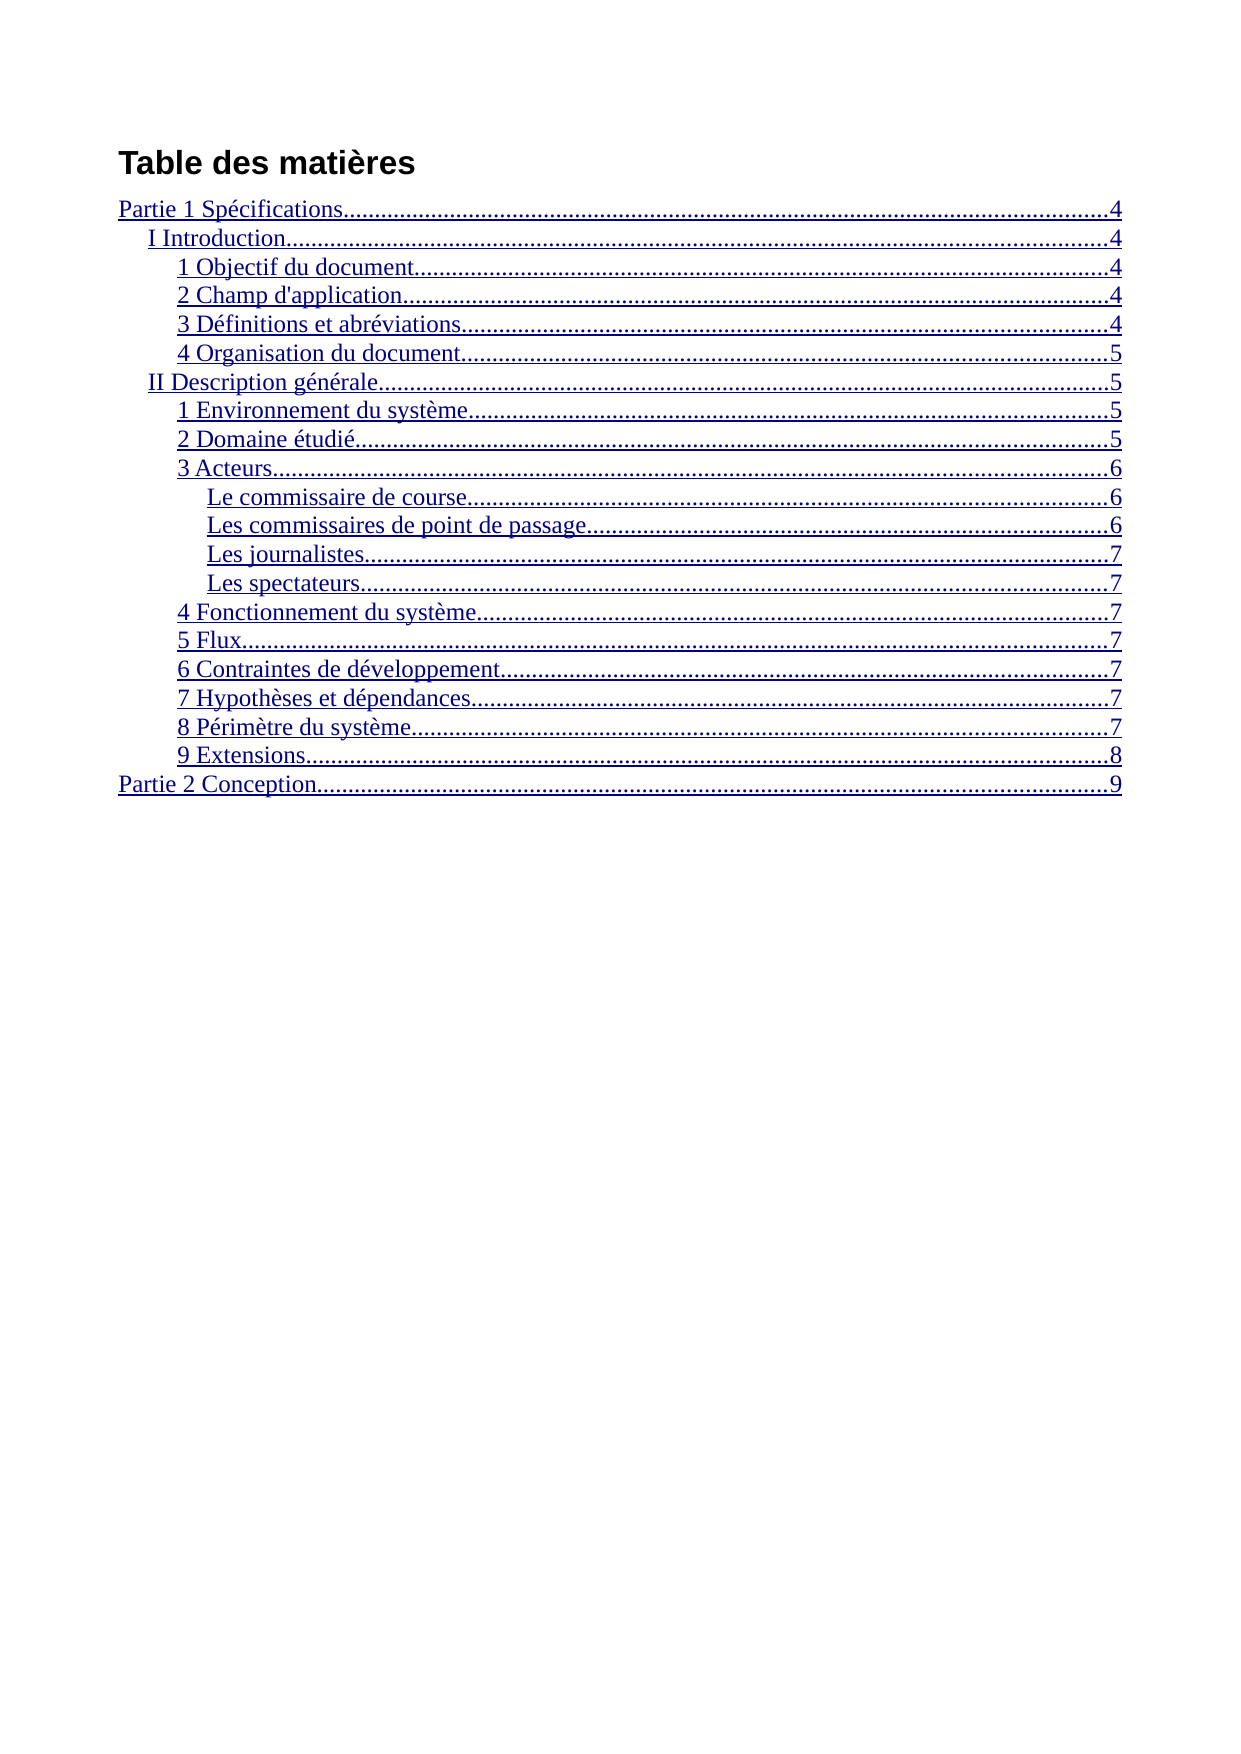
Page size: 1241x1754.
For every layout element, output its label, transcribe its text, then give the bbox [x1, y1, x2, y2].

text Les commissaires de point de passage 6 [207, 510, 1122, 535]
text Les spectateurs 7 [207, 568, 1122, 593]
text Les journalistes 7 [207, 539, 1122, 564]
text 6 Contraintes de développement 7 [177, 654, 1122, 679]
subtitle Table des matières [118, 143, 1122, 182]
text 8 Périmètre du système 7 [177, 712, 1122, 737]
text 3 Acteurs 6 [177, 453, 1122, 478]
text 1 Objectif du document 4 [177, 252, 1122, 277]
text 3 Définitions et abréviations 4 [177, 309, 1122, 334]
text 2 Champ d'application 4 [177, 280, 1122, 305]
text Partie 2 Conception 9 [118, 769, 1122, 794]
text Le commissaire de course 6 [207, 482, 1122, 507]
text Partie 1 Spécifications 4 [118, 194, 1122, 219]
text 7 Hypothèses et dépendances 7 [177, 683, 1122, 708]
text II Description générale 5 [148, 367, 1122, 392]
text 4 Organisation du document 5 [177, 338, 1122, 363]
text 4 Fonctionnement du système 7 [177, 597, 1122, 622]
text 9 Extensions 8 [177, 740, 1122, 765]
text 1 Environnement du système 5 [177, 395, 1122, 420]
text I Introduction 4 [148, 223, 1122, 248]
text 5 Flux 7 [177, 625, 1122, 650]
text 2 Domaine étudié 5 [177, 424, 1122, 449]
